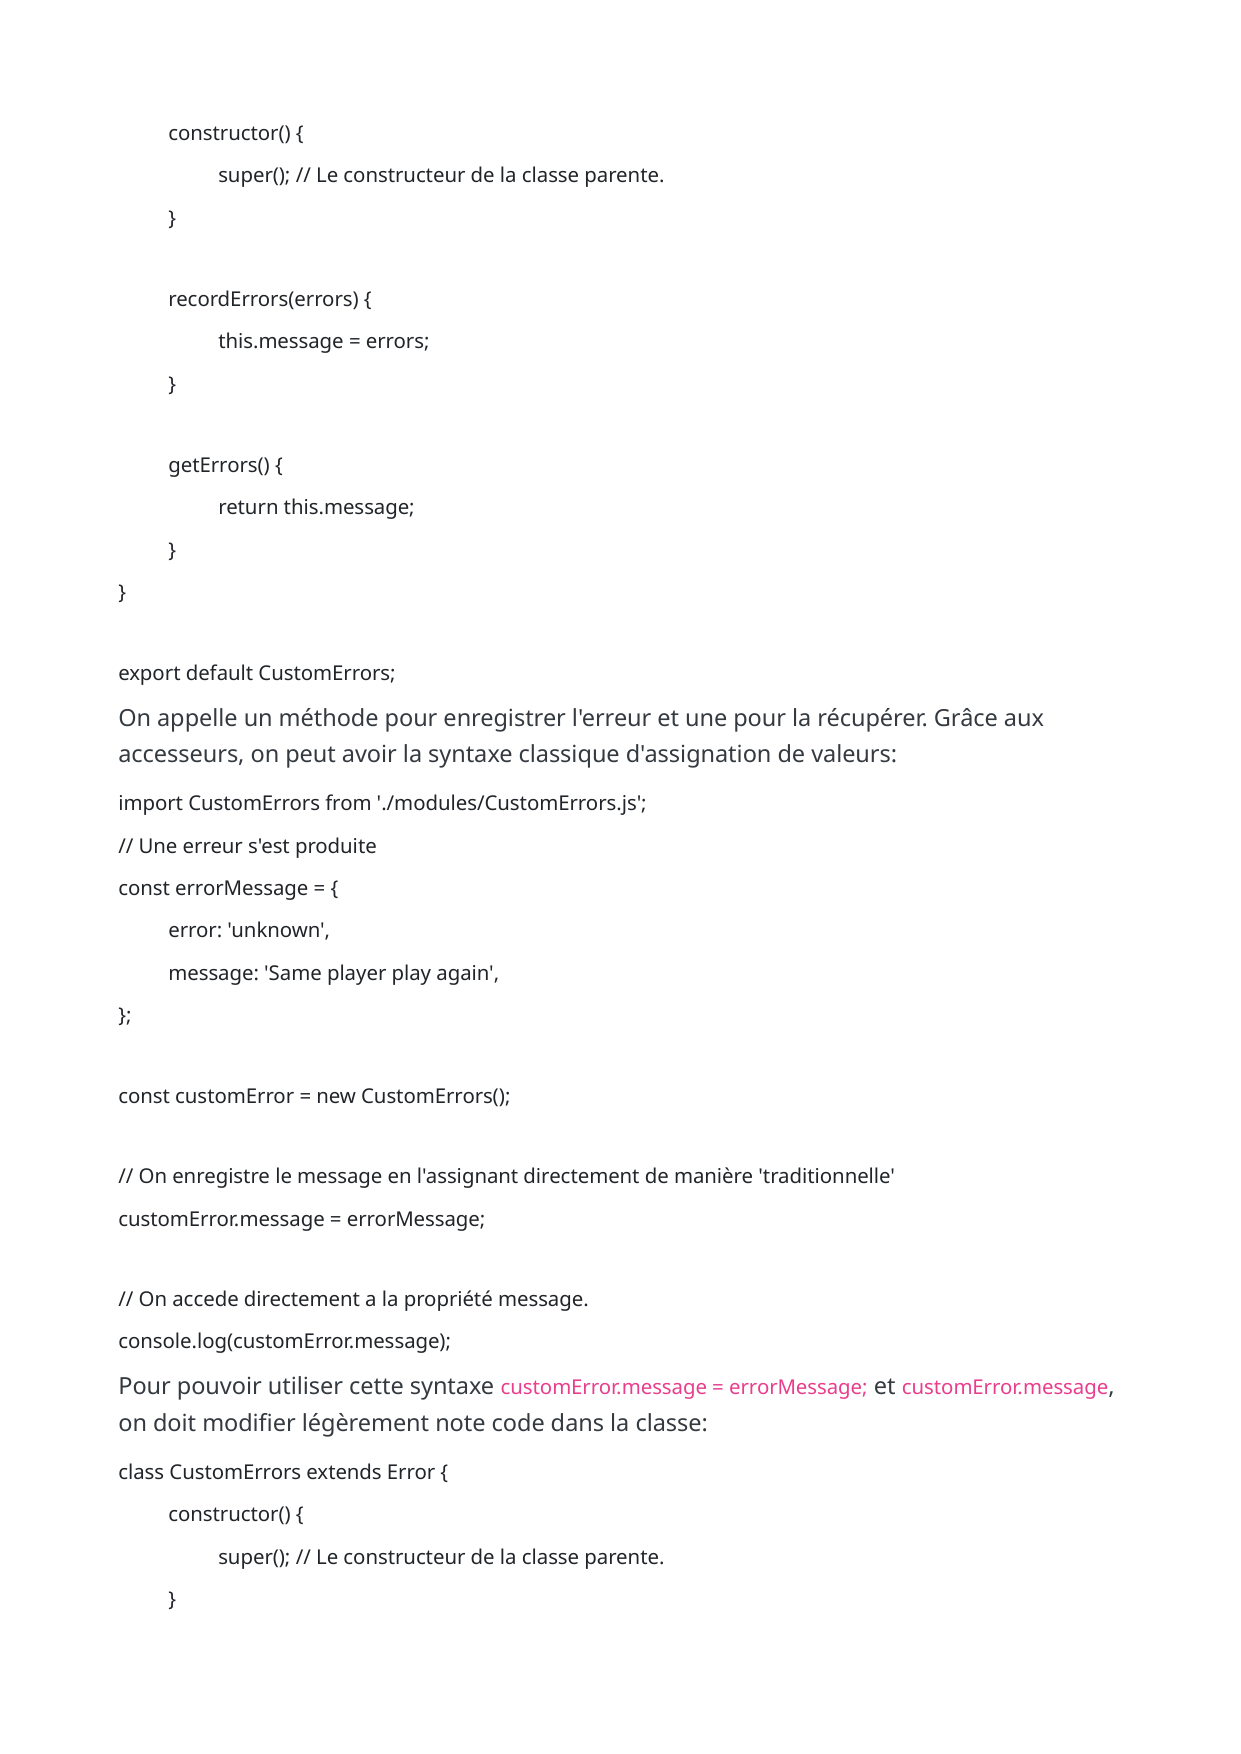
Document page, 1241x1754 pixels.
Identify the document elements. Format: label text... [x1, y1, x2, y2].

text } [118, 578, 1122, 606]
text Pour pouvoir utiliser cette syntaxe customError.message = errorMessage; et customError.message, on doit modifier légèrement note code dans la classe: [118, 1369, 1122, 1438]
text }; [118, 1001, 1122, 1029]
text constructor() { [118, 1500, 1122, 1528]
text getErrors() { [118, 450, 1122, 478]
text } [118, 1585, 1122, 1613]
text super(); // Le constructeur de la classe parente. [118, 1542, 1122, 1571]
text this.message = errors; [118, 327, 1122, 355]
text console.log(customError.message); [118, 1327, 1122, 1355]
text } [118, 369, 1122, 397]
text export default CustomErrors; [118, 658, 1122, 686]
text constructor() { [118, 118, 1122, 146]
text super(); // Le constructeur de la classe parente. [118, 161, 1122, 189]
text customError.message = errorMessage; [118, 1204, 1122, 1232]
text message: 'Same player play again', [118, 958, 1122, 986]
text } [118, 203, 1122, 231]
text class CustomErrors extends Error { [118, 1458, 1122, 1485]
text import CustomErrors from './modules/CustomErrors.js'; [118, 789, 1122, 817]
text // On enregistre le message en l'assignant directement de manière 'traditionnelle' [118, 1162, 1122, 1190]
text // Une erreur s'est produite [118, 831, 1122, 859]
text const errorMessage = { [118, 873, 1122, 901]
text return this.message; [118, 493, 1122, 521]
text On appelle un méthode pour enregistrer l'erreur et une pour la récupérer. Grâce aux accesseurs, on peut avoir la syntaxe classique d'assignation de valeurs: [118, 701, 1122, 769]
text // On accede directement a la propriété message. [118, 1285, 1122, 1313]
text } [118, 535, 1122, 563]
text error: 'unknown', [118, 916, 1122, 944]
text const customError = new CustomErrors(); [118, 1082, 1122, 1109]
text recordErrors(errors) { [118, 284, 1122, 312]
